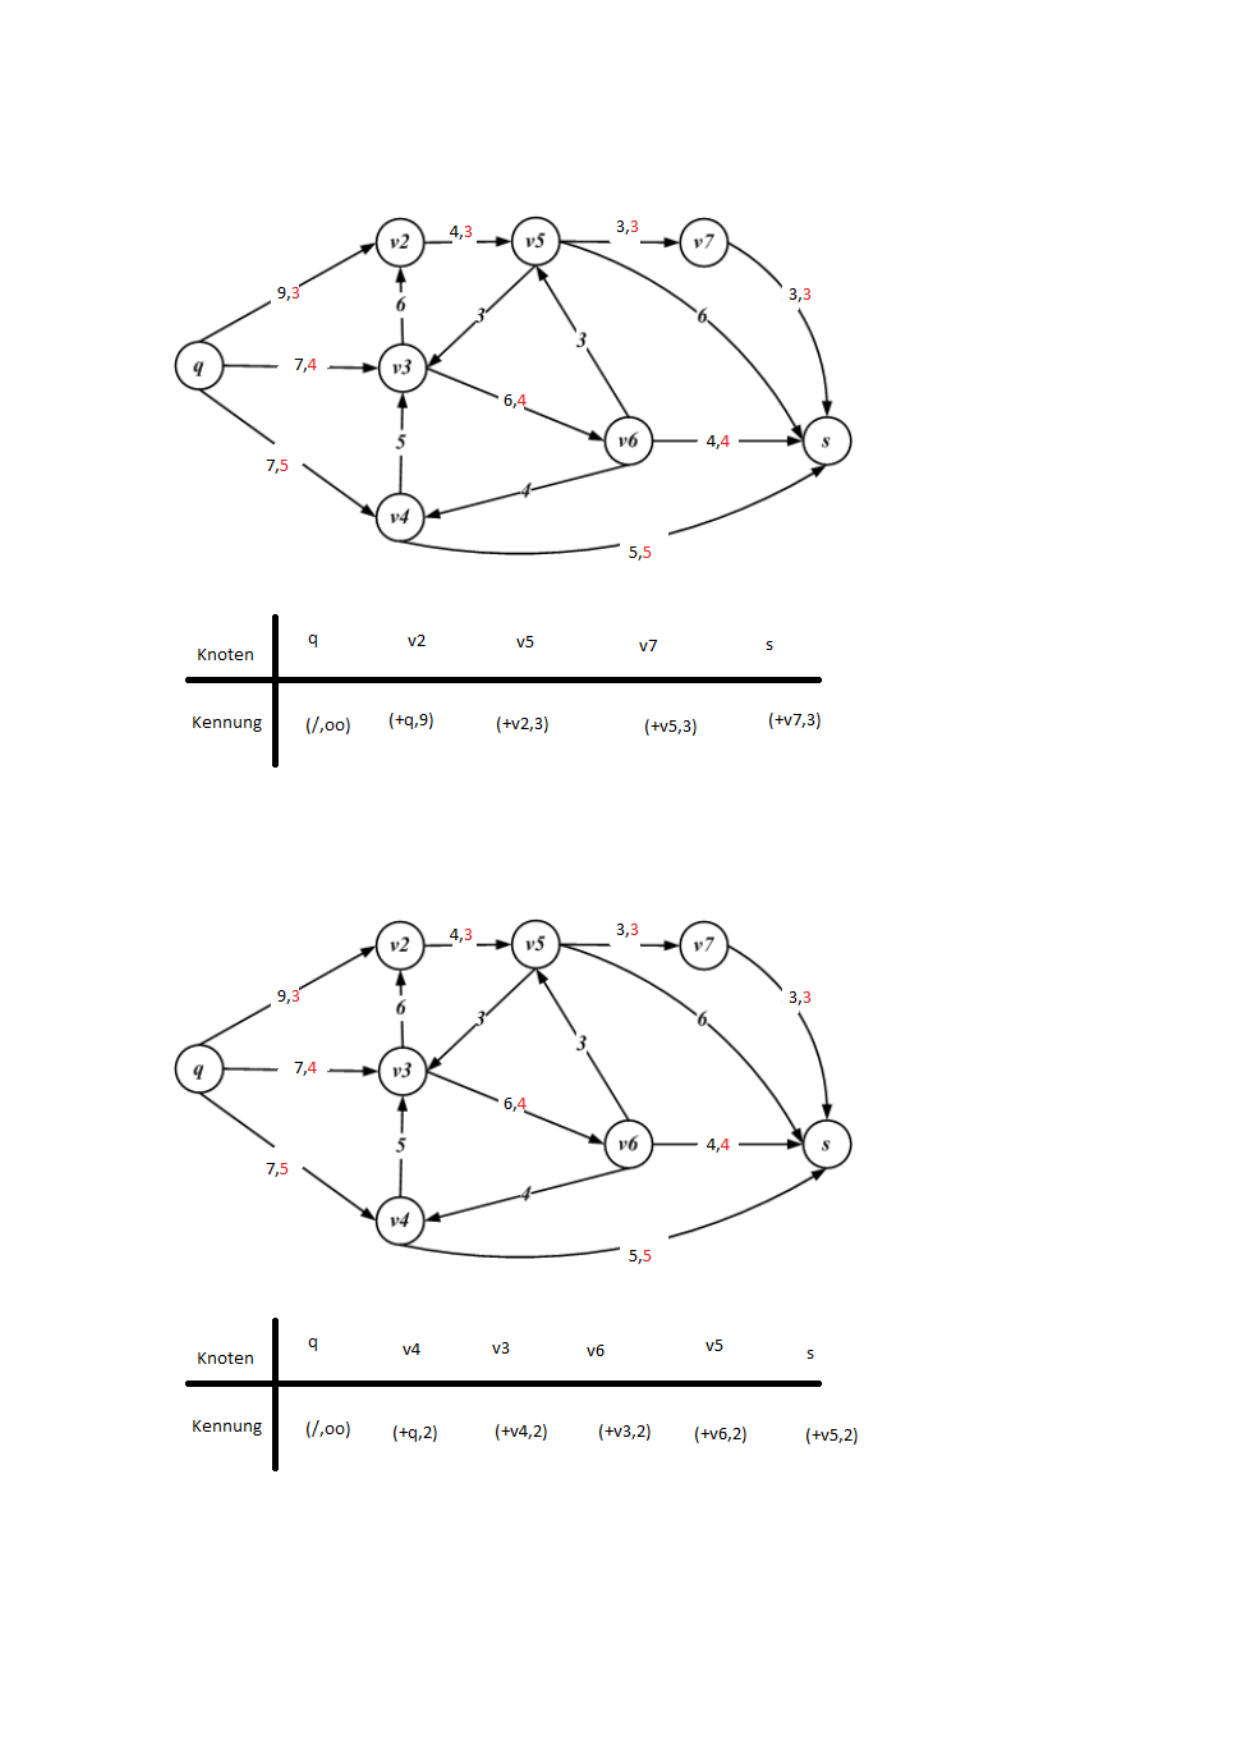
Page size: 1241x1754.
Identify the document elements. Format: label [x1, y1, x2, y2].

picture [147, 213, 1093, 916]
picture [147, 917, 1093, 1620]
